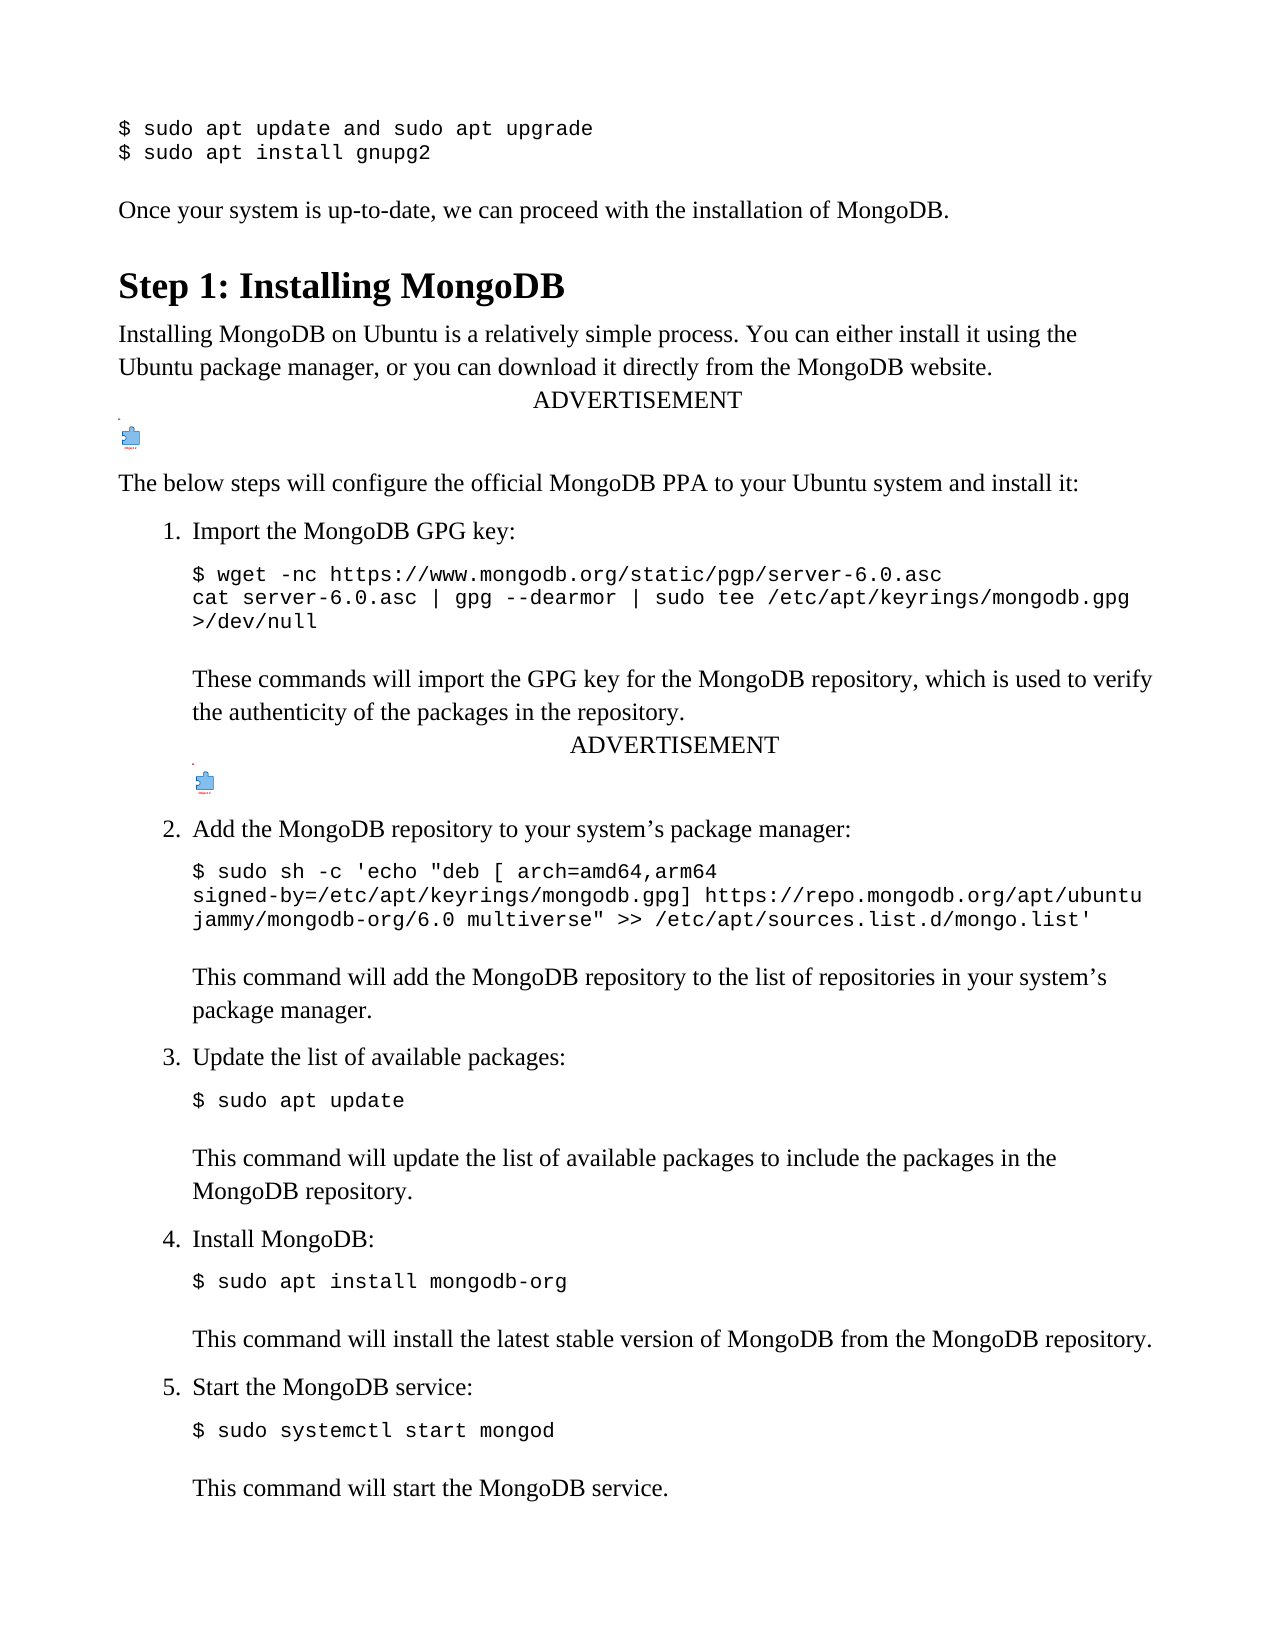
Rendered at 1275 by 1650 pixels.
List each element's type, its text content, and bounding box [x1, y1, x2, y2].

list Import the MongoDB GPG key: [162, 516, 1157, 545]
text $ sudo apt install gnupg2 [118, 142, 1157, 165]
list ADVERTISEMENT [162, 730, 1157, 759]
list These commands will import the GPG key for the MongoDB repository, which is used to verify the authenticity of the packages in the repository. [162, 664, 1157, 726]
list Add the MongoDB repository to your system’s package manager: [162, 814, 1157, 842]
list Update the list of available packages: [162, 1042, 1157, 1071]
list This command will update the list of available packages to include the packages in the MongoDB repository. [162, 1143, 1157, 1205]
list $ sudo apt update [162, 1090, 1157, 1114]
list $ wget -nc https://www.mongodb.org/static/pgp/server-6.0.asc [162, 564, 1157, 587]
list This command will start the MongoDB service. [162, 1473, 1157, 1502]
text $ sudo apt update and sudo apt upgrade [118, 118, 1157, 142]
list This command will add the MongoDB repository to the list of repositories in your system’s package manager. [162, 962, 1157, 1023]
list Install MongoDB: [162, 1224, 1157, 1252]
text Once your system is up-to-date, we can proceed with the installation of MongoDB. [118, 195, 1157, 224]
list cat server-6.0.asc | gpg --dearmor | sudo tee /etc/apt/keyrings/mongodb.gpg >/dev/null [162, 587, 1157, 635]
list $ sudo sh -c 'echo "deb [ arch=amd64,arm64 signed-by=/etc/apt/keyrings/mongodb.gpg] https://repo.mongodb.org/apt/ubuntu jammy/mongodb-org/6.0 multiverse" >> /etc/apt/sources.list.d/mongo.list' [162, 861, 1157, 932]
list Start the MongoDB service: [162, 1372, 1157, 1401]
list This command will install the latest stable version of MongoDB from the MongoDB repository. [162, 1324, 1157, 1353]
list $ sudo systemctl start mongod [162, 1420, 1157, 1443]
subtitle Step 1: Installing MongoDB [118, 263, 1157, 306]
text The below steps will configure the official MongoDB PPA to your Ubuntu system and install it: [118, 468, 1157, 497]
list $ sudo apt install mongodb-org [162, 1271, 1157, 1295]
text ADVERTISEMENT [118, 385, 1157, 414]
text Installing MongoDB on Ubuntu is a relatively simple process. You can either install it using the Ubuntu package manager, or you can download it directly from the MongoDB website. [118, 319, 1157, 381]
